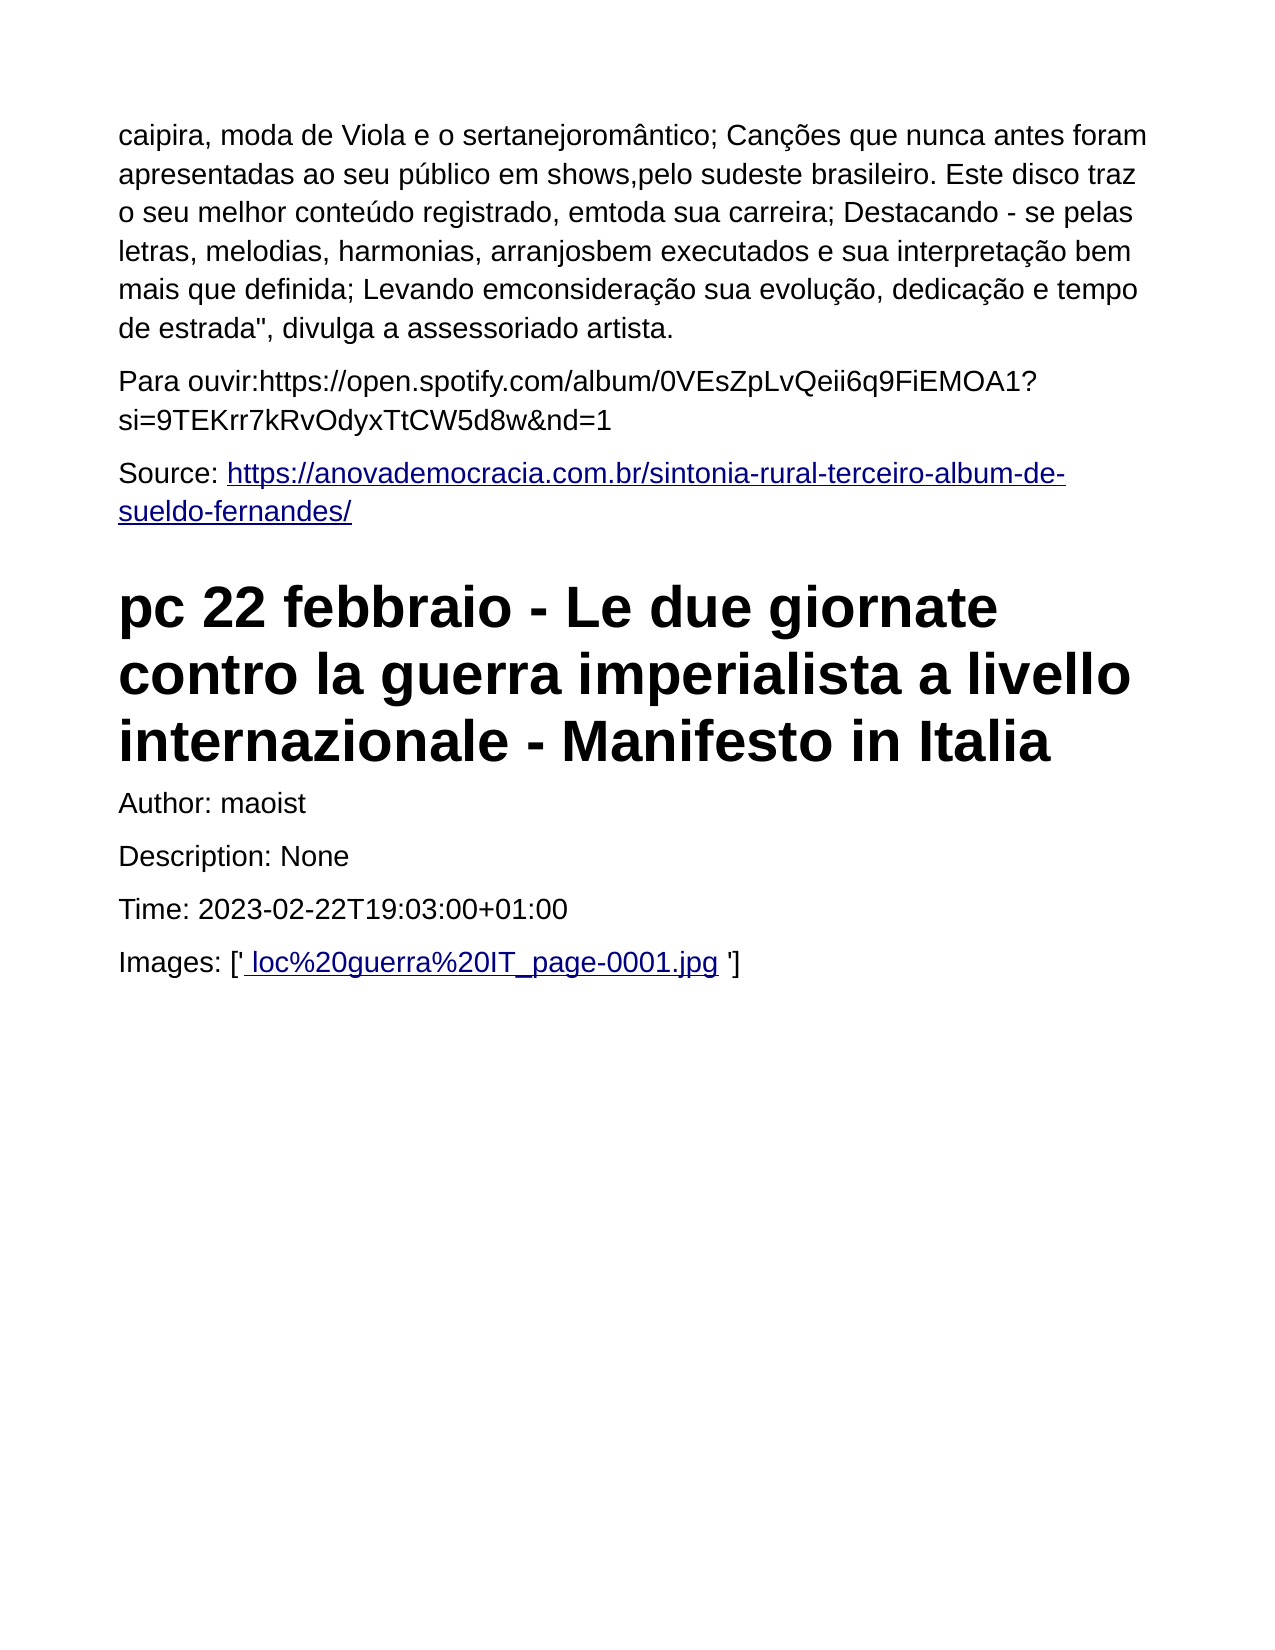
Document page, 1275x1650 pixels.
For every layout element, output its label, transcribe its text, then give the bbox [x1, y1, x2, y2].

subtitle pc 22 febbraio - Le due giornate contro la guerra imperialista a livello internazionale - Manifesto in Italia [118, 572, 1157, 773]
text Description: None [118, 839, 1157, 873]
text Author: maoist [118, 786, 1157, 819]
text caipira, moda de Viola e o sertanejoromântico; Canções que nunca antes foram apresentadas ao seu público em shows,pelo sudeste brasileiro. Este disco traz o seu melhor conteúdo registrado, emtoda sua carreira; Destacando - se pelas letras, melodias, harmonias, arranjosbem executados e sua interpretação bem mais que definida; Levando emconsideração sua evolução, dedicação e tempo de estrada", divulga a assessoriado artista. [118, 118, 1157, 344]
text Images: [' loc%20guerra%20IT_page-0001.jpg '] [118, 945, 1157, 979]
text Time: 2023-02-22T19:03:00+01:00 [118, 892, 1157, 926]
text Para ouvir:https://open.spotify.com/album/0VEsZpLvQeii6q9FiEMOA1?si=9TEKrr7kRvOdyxTtCW5d8w&nd=1 [118, 364, 1157, 436]
text Source: https://anovademocracia.com.br/sintonia-rural-terceiro-album-de-sueldo-fernandes/ [118, 456, 1157, 528]
